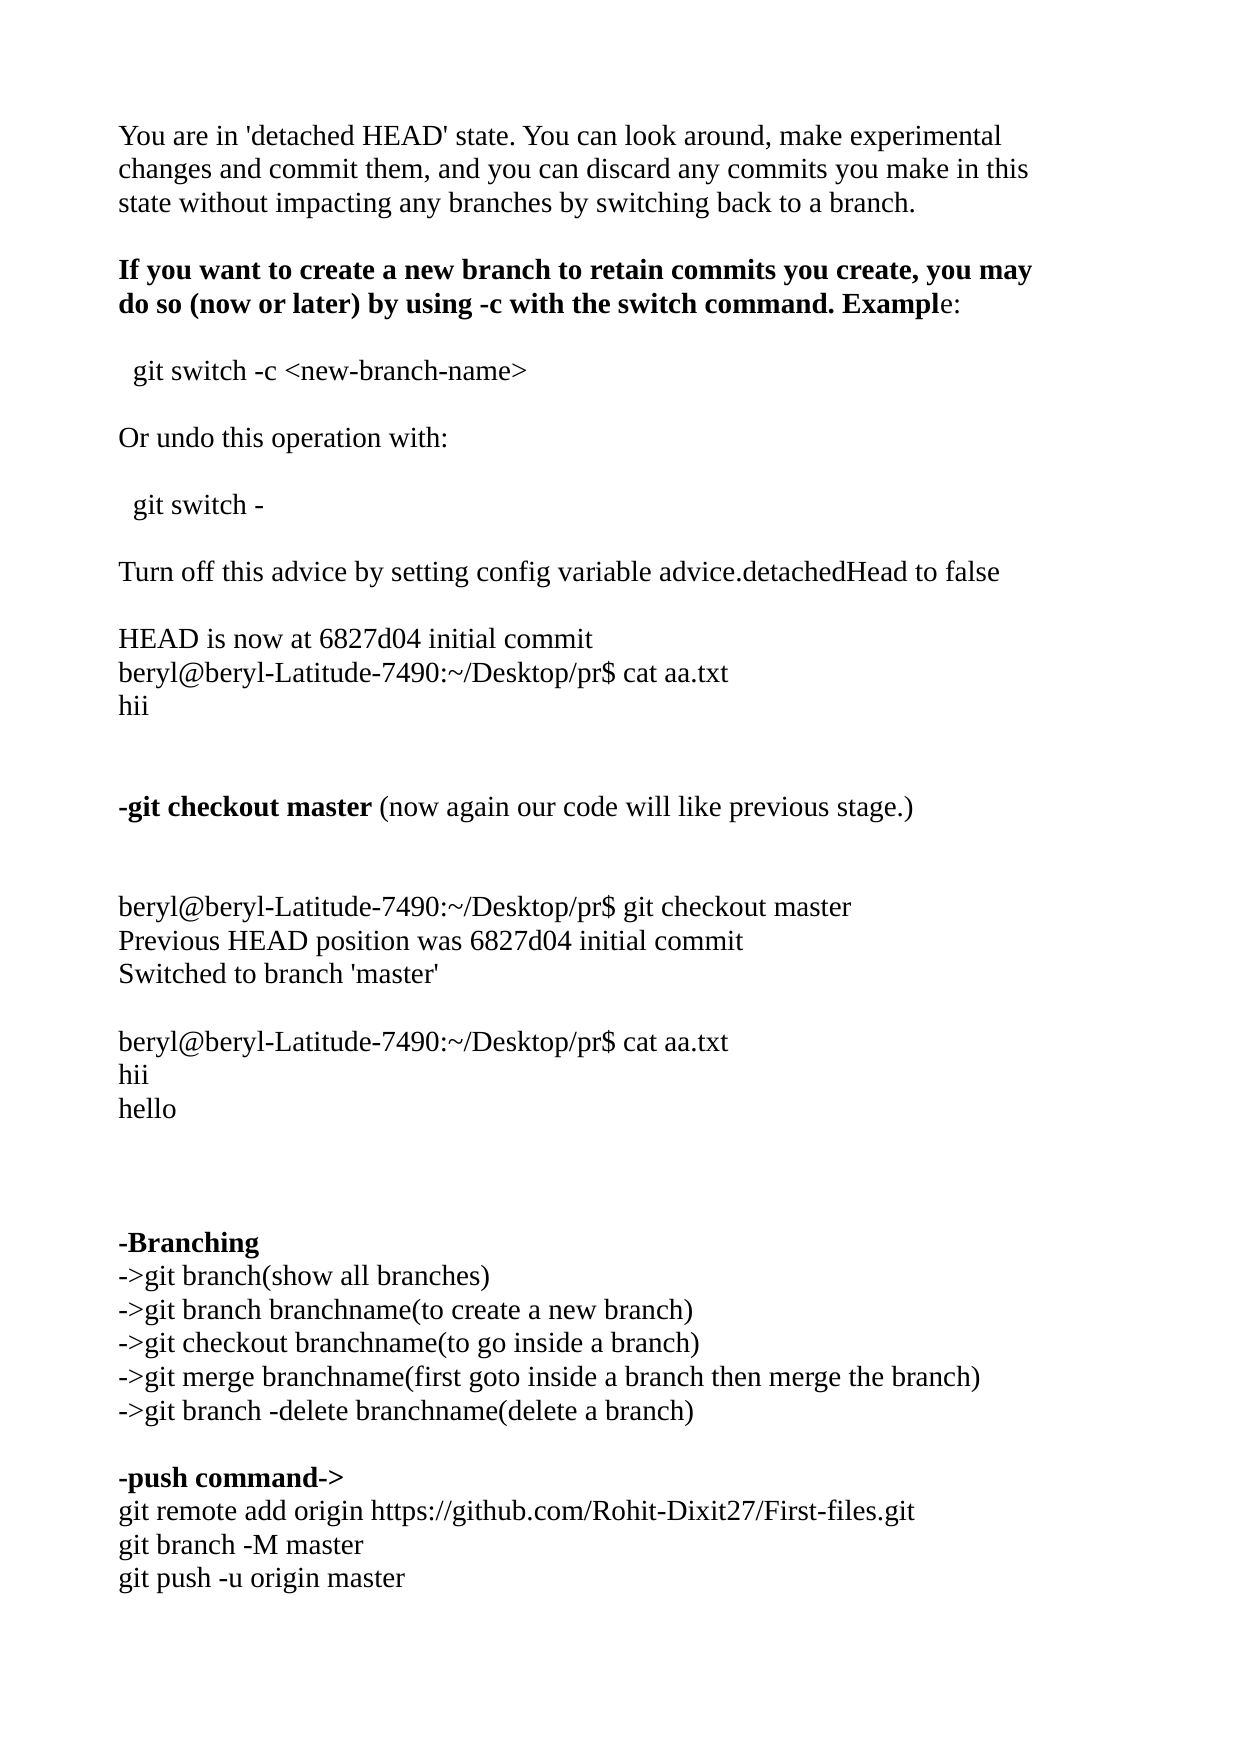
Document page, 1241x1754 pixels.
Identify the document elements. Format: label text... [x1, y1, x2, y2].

text Or undo this operation with: [118, 420, 1122, 453]
text beryl@beryl-Latitude-7490:~/Desktop/pr$ cat aa.txt [118, 655, 1122, 688]
text HEAD is now at 6827d04 initial commit [118, 621, 1122, 655]
text hii [118, 688, 1122, 722]
text beryl@beryl-Latitude-7490:~/Desktop/pr$ cat aa.txt [118, 1024, 1122, 1057]
text do so (now or later) by using -c with the switch command. Example: [118, 286, 1122, 319]
text -push command-> [118, 1460, 1122, 1493]
text ->git merge branchname(first goto inside a branch then merge the branch) [118, 1359, 1122, 1393]
text git remote add origin https://github.com/Rohit-Dixit27/First-files.git [118, 1493, 1122, 1527]
text -git checkout master (now again our code will like previous stage.) [118, 789, 1122, 822]
text ->git checkout branchname(to go inside a branch) [118, 1326, 1122, 1359]
text ->git branch -delete branchname(delete a branch) [118, 1393, 1122, 1426]
text git switch - [118, 487, 1122, 521]
text changes and commit them, and you can discard any commits you make in this [118, 152, 1122, 185]
text hello [118, 1091, 1122, 1124]
text beryl@beryl-Latitude-7490:~/Desktop/pr$ git checkout master [118, 889, 1122, 923]
text -Branching [118, 1225, 1122, 1258]
text If you want to create a new branch to retain commits you create, you may [118, 252, 1122, 286]
text state without impacting any branches by switching back to a branch. [118, 185, 1122, 219]
text You are in 'detached HEAD' state. You can look around, make experimental [118, 118, 1122, 152]
text Turn off this advice by setting config variable advice.detachedHead to false [118, 554, 1122, 588]
text hii [118, 1057, 1122, 1091]
text ->git branch branchname(to create a new branch) [118, 1292, 1122, 1326]
text ->git branch(show all branches) [118, 1258, 1122, 1292]
text Switched to branch 'master' [118, 957, 1122, 990]
text git switch -c <new-branch-name> [118, 353, 1122, 386]
text git branch -M master [118, 1527, 1122, 1560]
text git push -u origin master [118, 1560, 1122, 1594]
text Previous HEAD position was 6827d04 initial commit [118, 923, 1122, 957]
